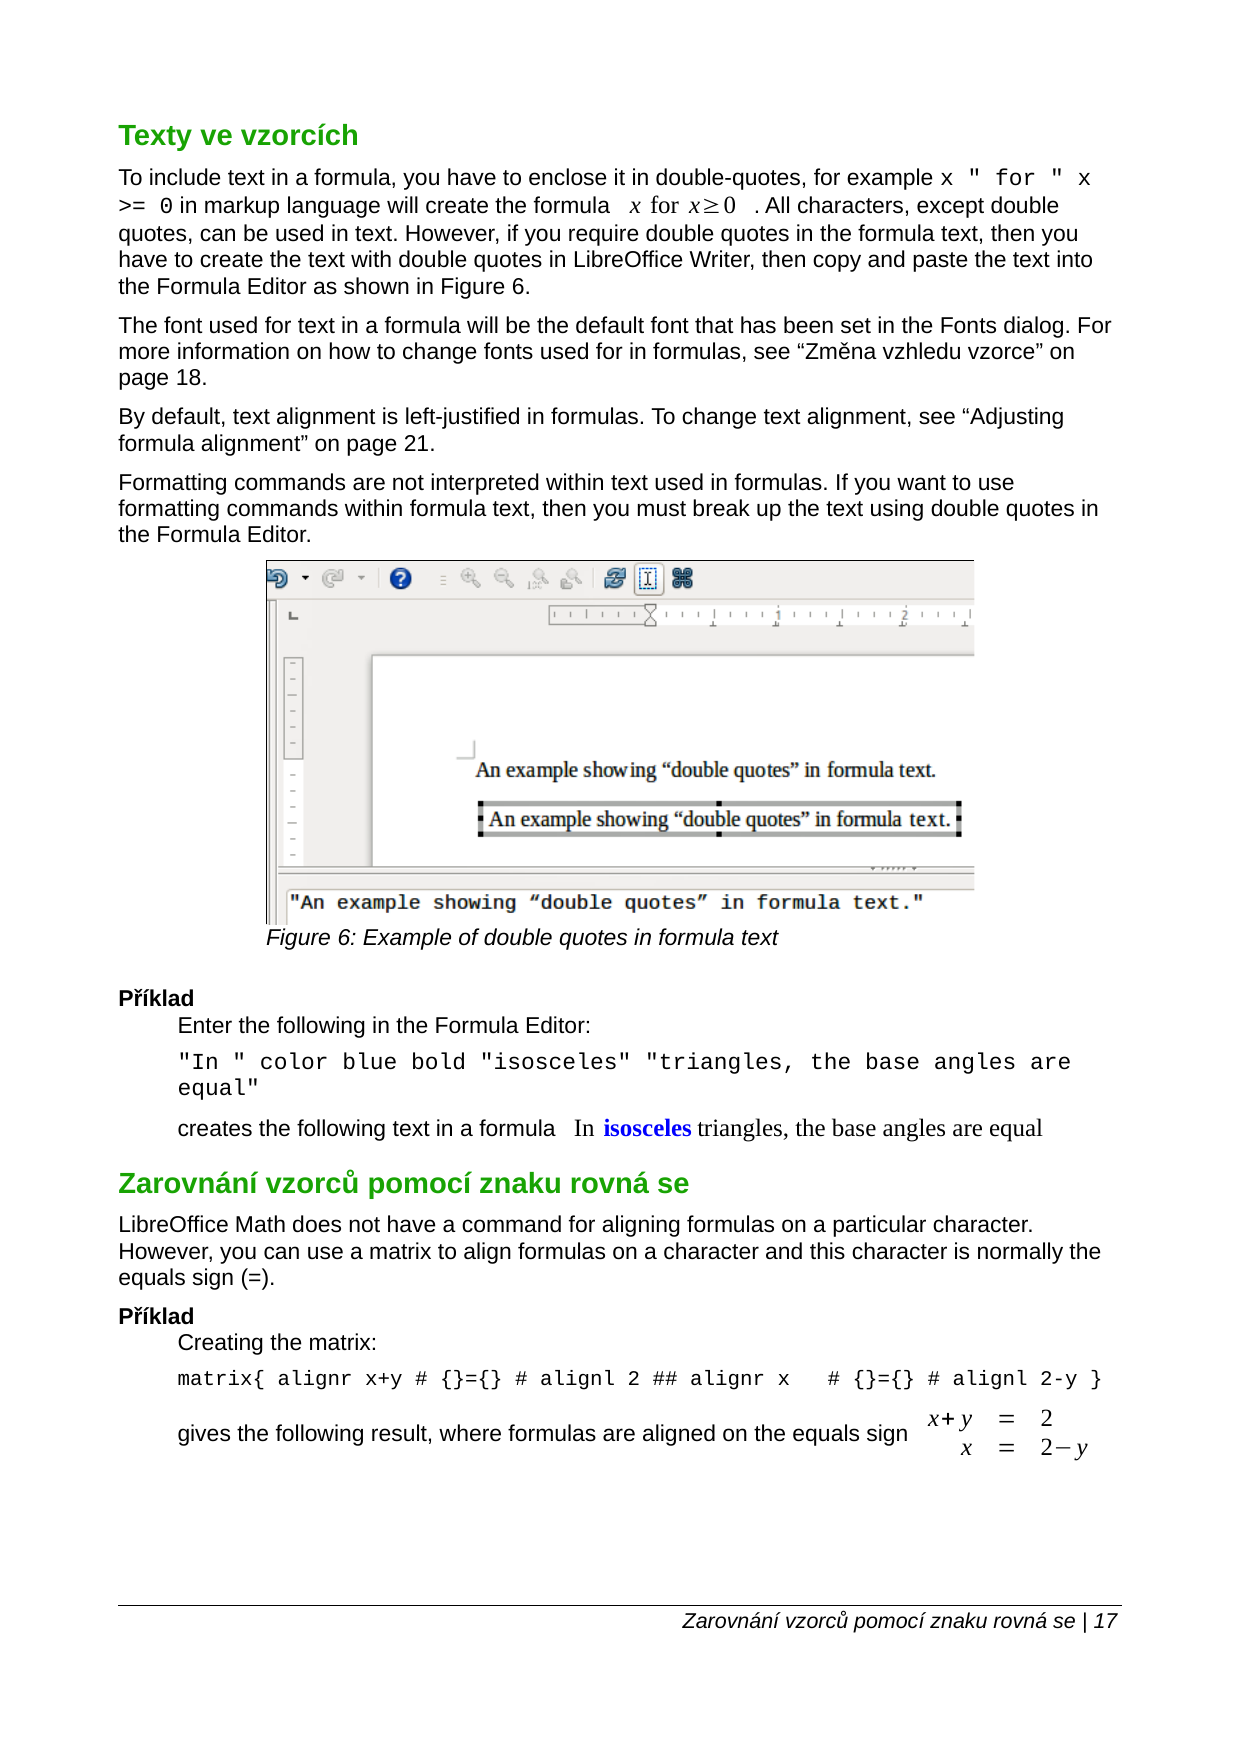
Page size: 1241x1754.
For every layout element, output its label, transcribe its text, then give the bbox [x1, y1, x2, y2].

text The font used for text in a formula will be the default font that has been set in the Fonts dialog. For more information on how to change fonts used for in formulas, see “Changing formula appearance” on page 17. [118, 312, 1122, 391]
text gives the following result, where formulas are aligned on the equals sign [177, 1404, 1122, 1462]
text creates the following text in a formula [177, 1115, 1122, 1142]
text "In " color blue bold "isosceles" "triangles, the base angles are equal" [177, 1050, 1122, 1102]
text Creating the matrix: [177, 1329, 1122, 1356]
subtitle Zarovnání vzorců pomocí znaku rovná se [118, 1166, 1122, 1199]
subtitle Texty ve vzorcích [118, 118, 1122, 152]
text To include text in a formula, you have to enclose it in double-quotes, for example x " for " x >= 0 in markup language will create the formula. All characters, except double quotes, can be used in text. However, if you require double quotes in the formula text, then you have to create the text with double quotes in LibreOffice Writer, then copy and paste the text into the Formula Editor as shown in Figure 6. [118, 163, 1122, 299]
text Formatting commands are not interpreted within text used in formulas. If you want to use formatting commands within formula text, then you must break up the text using double quotes in the Formula Editor. [118, 468, 1122, 547]
picture [267, 560, 975, 925]
text matrix{ alignr x+y # {}={} # alignl 2 ## alignr x # {}={} # alignl 2-y } [177, 1368, 1122, 1392]
text LibreOffice Math does not have a command for aligning formulas on a particular character. However, you can use a matrix to align formulas on a character and this character is normally the equals sign (=). [118, 1211, 1122, 1290]
text Figure 6: Example of double quotes in formula text [266, 925, 974, 951]
text Příklad [118, 1303, 1122, 1329]
text Enter the following in the Formula Editor: [177, 1012, 1122, 1038]
text By default, text alignment is left-justified in formulas. To change text alignment, see “Adjusting formula alignment” on page 20. [118, 403, 1122, 456]
text Příklad [118, 985, 1122, 1012]
